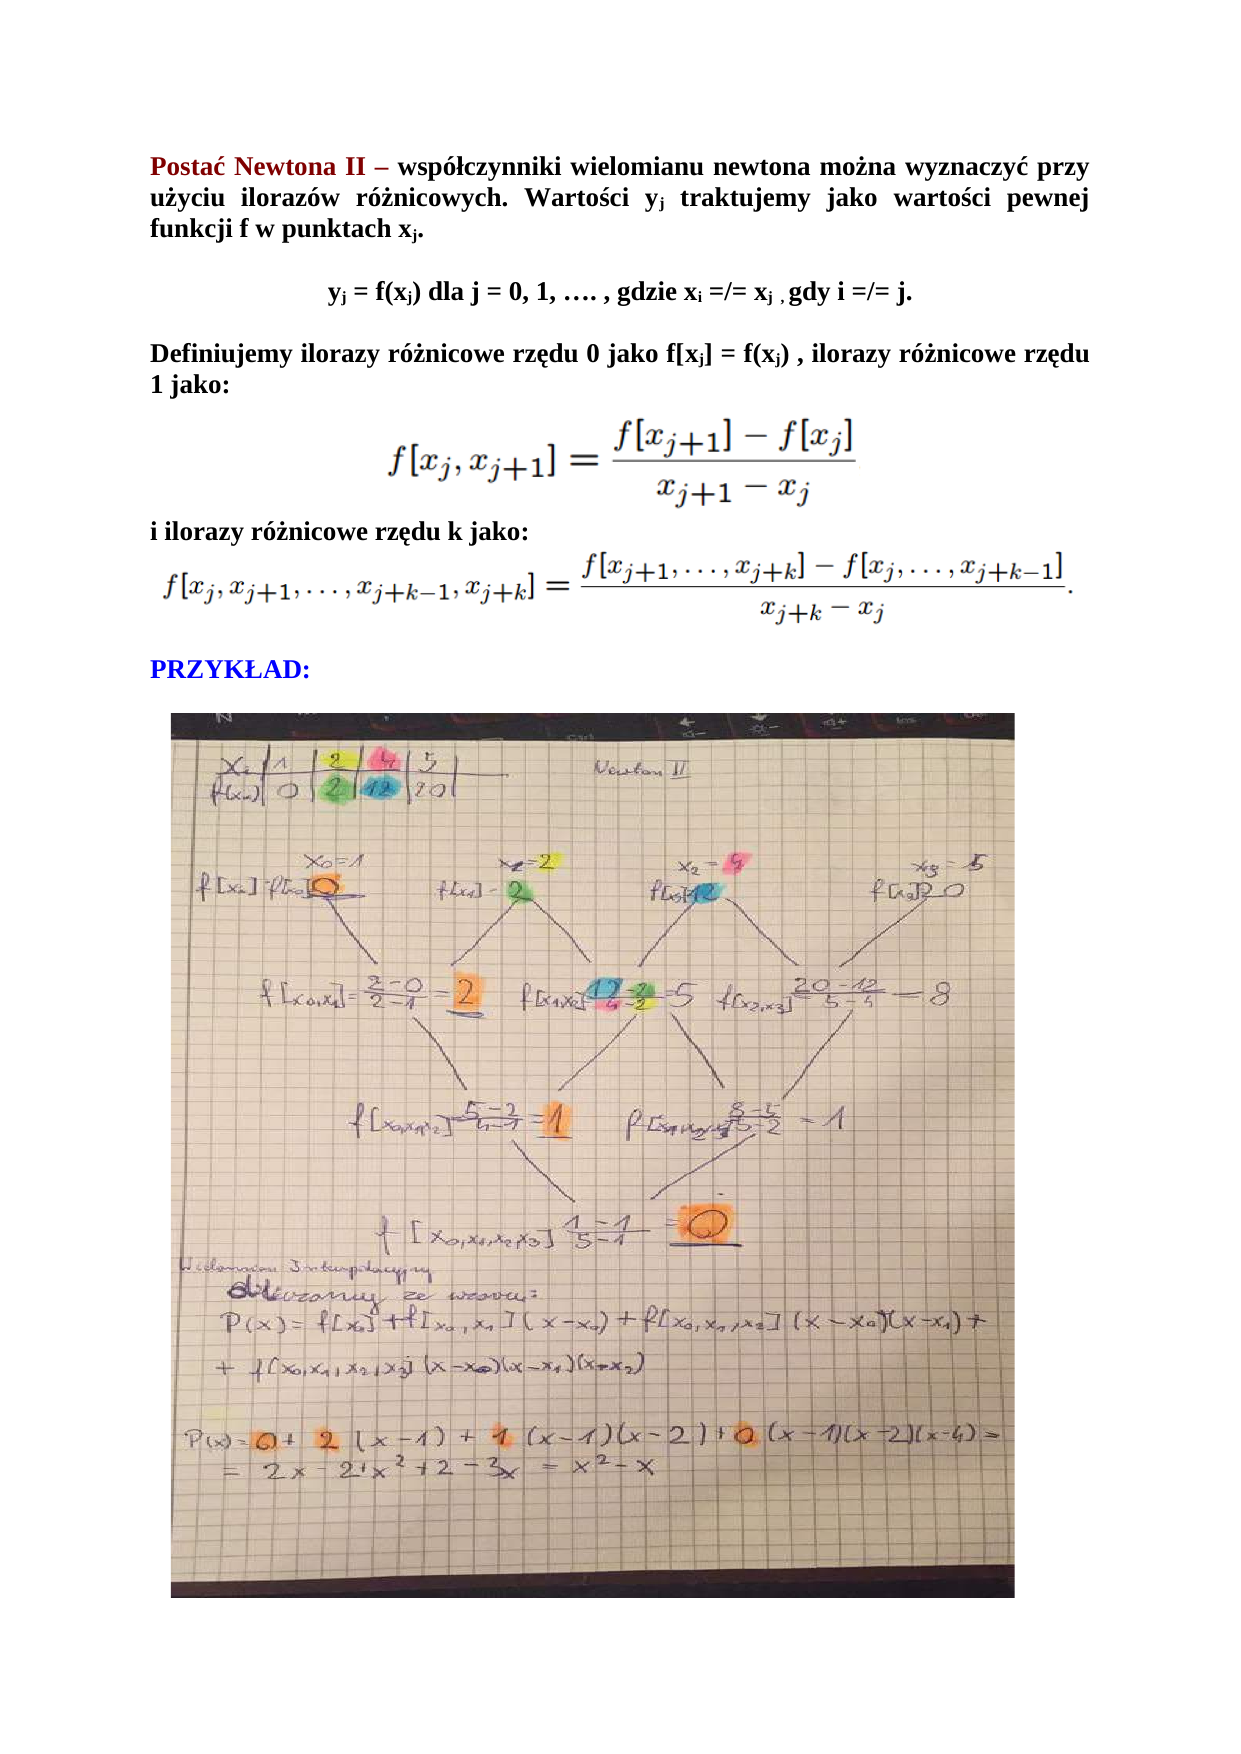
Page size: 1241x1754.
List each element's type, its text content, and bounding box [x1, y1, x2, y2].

text Definiujemy ilorazy różnicowe rzędu 0 jako f[xj] = f(xj) , ilorazy różnicowe rzędu 1 jako: [150, 337, 1090, 399]
text i ilorazy różnicowe rzędu k jako: [150, 399, 1090, 546]
picture [150, 546, 1090, 654]
text PRZYKŁAD: [150, 654, 1090, 685]
text yj = f(xj) dla j = 0, 1, …. , gdzie xi =/= xj , gdy i =/= j. [150, 274, 1090, 306]
picture [380, 399, 861, 516]
text Postać Newtona II – współczynniki wielomianu newtona można wyznaczyć przy użyciu ilorazów różnicowych. Wartości yj traktujemy jako wartości pewnej funkcji f w punktach xj. [150, 150, 1090, 243]
picture [170, 713, 1015, 1598]
